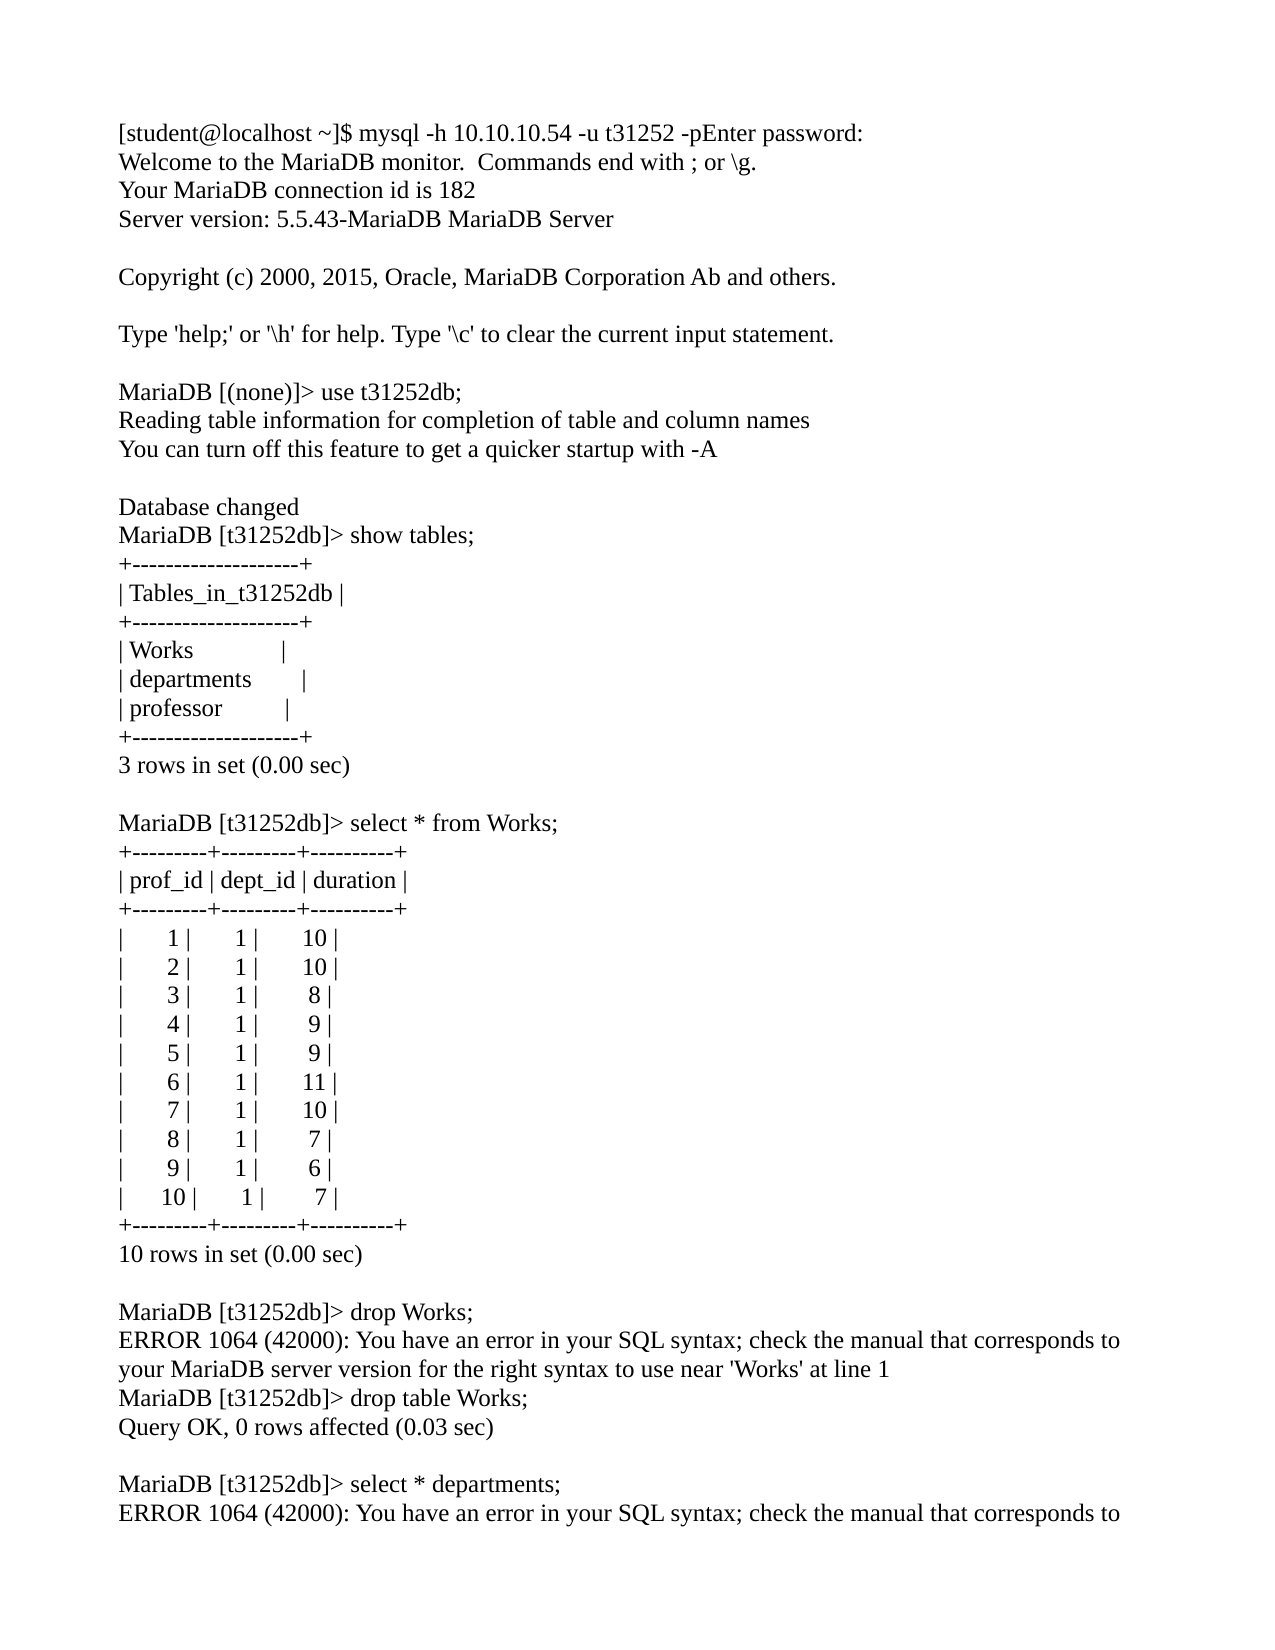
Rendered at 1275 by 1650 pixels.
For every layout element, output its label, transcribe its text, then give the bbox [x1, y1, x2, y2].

text | professor | [118, 693, 1157, 722]
text | 4 | 1 | 9 | [118, 1009, 1157, 1038]
text +---------+---------+----------+ [118, 1211, 1157, 1239]
text MariaDB [(none)]> use t31252db; [118, 377, 1157, 406]
text | 2 | 1 | 10 | [118, 952, 1157, 981]
text You can turn off this feature to get a quicker startup with -A [118, 434, 1157, 463]
text Server version: 5.5.43-MariaDB MariaDB Server [118, 204, 1157, 233]
text | 5 | 1 | 9 | [118, 1038, 1157, 1067]
text | 10 | 1 | 7 | [118, 1182, 1157, 1211]
text [student@localhost ~]$ mysql -h 10.10.10.54 -u t31252 -pEnter password: [118, 118, 1157, 147]
text | Works | [118, 636, 1157, 664]
text | departments | [118, 664, 1157, 693]
text | Tables_in_t31252db | [118, 578, 1157, 607]
text MariaDB [t31252db]> select * departments; [118, 1469, 1157, 1498]
text | prof_id | dept_id | duration | [118, 866, 1157, 894]
text +--------------------+ [118, 549, 1157, 578]
text MariaDB [t31252db]> show tables; [118, 521, 1157, 549]
text +--------------------+ [118, 722, 1157, 751]
text | 6 | 1 | 11 | [118, 1067, 1157, 1096]
text Reading table information for completion of table and column names [118, 406, 1157, 434]
text 3 rows in set (0.00 sec) [118, 751, 1157, 779]
text Welcome to the MariaDB monitor. Commands end with ; or \g. [118, 147, 1157, 176]
text +---------+---------+----------+ [118, 837, 1157, 866]
text MariaDB [t31252db]> drop table Works; [118, 1383, 1157, 1412]
text ERROR 1064 (42000): You have an error in your SQL syntax; check the manual that corresponds to your MariaDB server version for the right syntax to use near 'Works' at line 1 [118, 1326, 1157, 1383]
text | 8 | 1 | 7 | [118, 1124, 1157, 1153]
text Database changed [118, 492, 1157, 521]
text +--------------------+ [118, 607, 1157, 636]
text | 1 | 1 | 10 | [118, 923, 1157, 952]
text | 3 | 1 | 8 | [118, 981, 1157, 1009]
text Copyright (c) 2000, 2015, Oracle, MariaDB Corporation Ab and others. [118, 262, 1157, 291]
text | 9 | 1 | 6 | [118, 1153, 1157, 1182]
text MariaDB [t31252db]> select * from Works; [118, 808, 1157, 837]
text | 7 | 1 | 10 | [118, 1096, 1157, 1124]
text ERROR 1064 (42000): You have an error in your SQL syntax; check the manual that corresponds to [118, 1498, 1157, 1527]
text MariaDB [t31252db]> drop Works; [118, 1297, 1157, 1326]
text +---------+---------+----------+ [118, 894, 1157, 923]
text 10 rows in set (0.00 sec) [118, 1239, 1157, 1268]
text Type 'help;' or '\h' for help. Type '\c' to clear the current input statement. [118, 319, 1157, 348]
text Your MariaDB connection id is 182 [118, 176, 1157, 204]
text Query OK, 0 rows affected (0.03 sec) [118, 1412, 1157, 1441]
